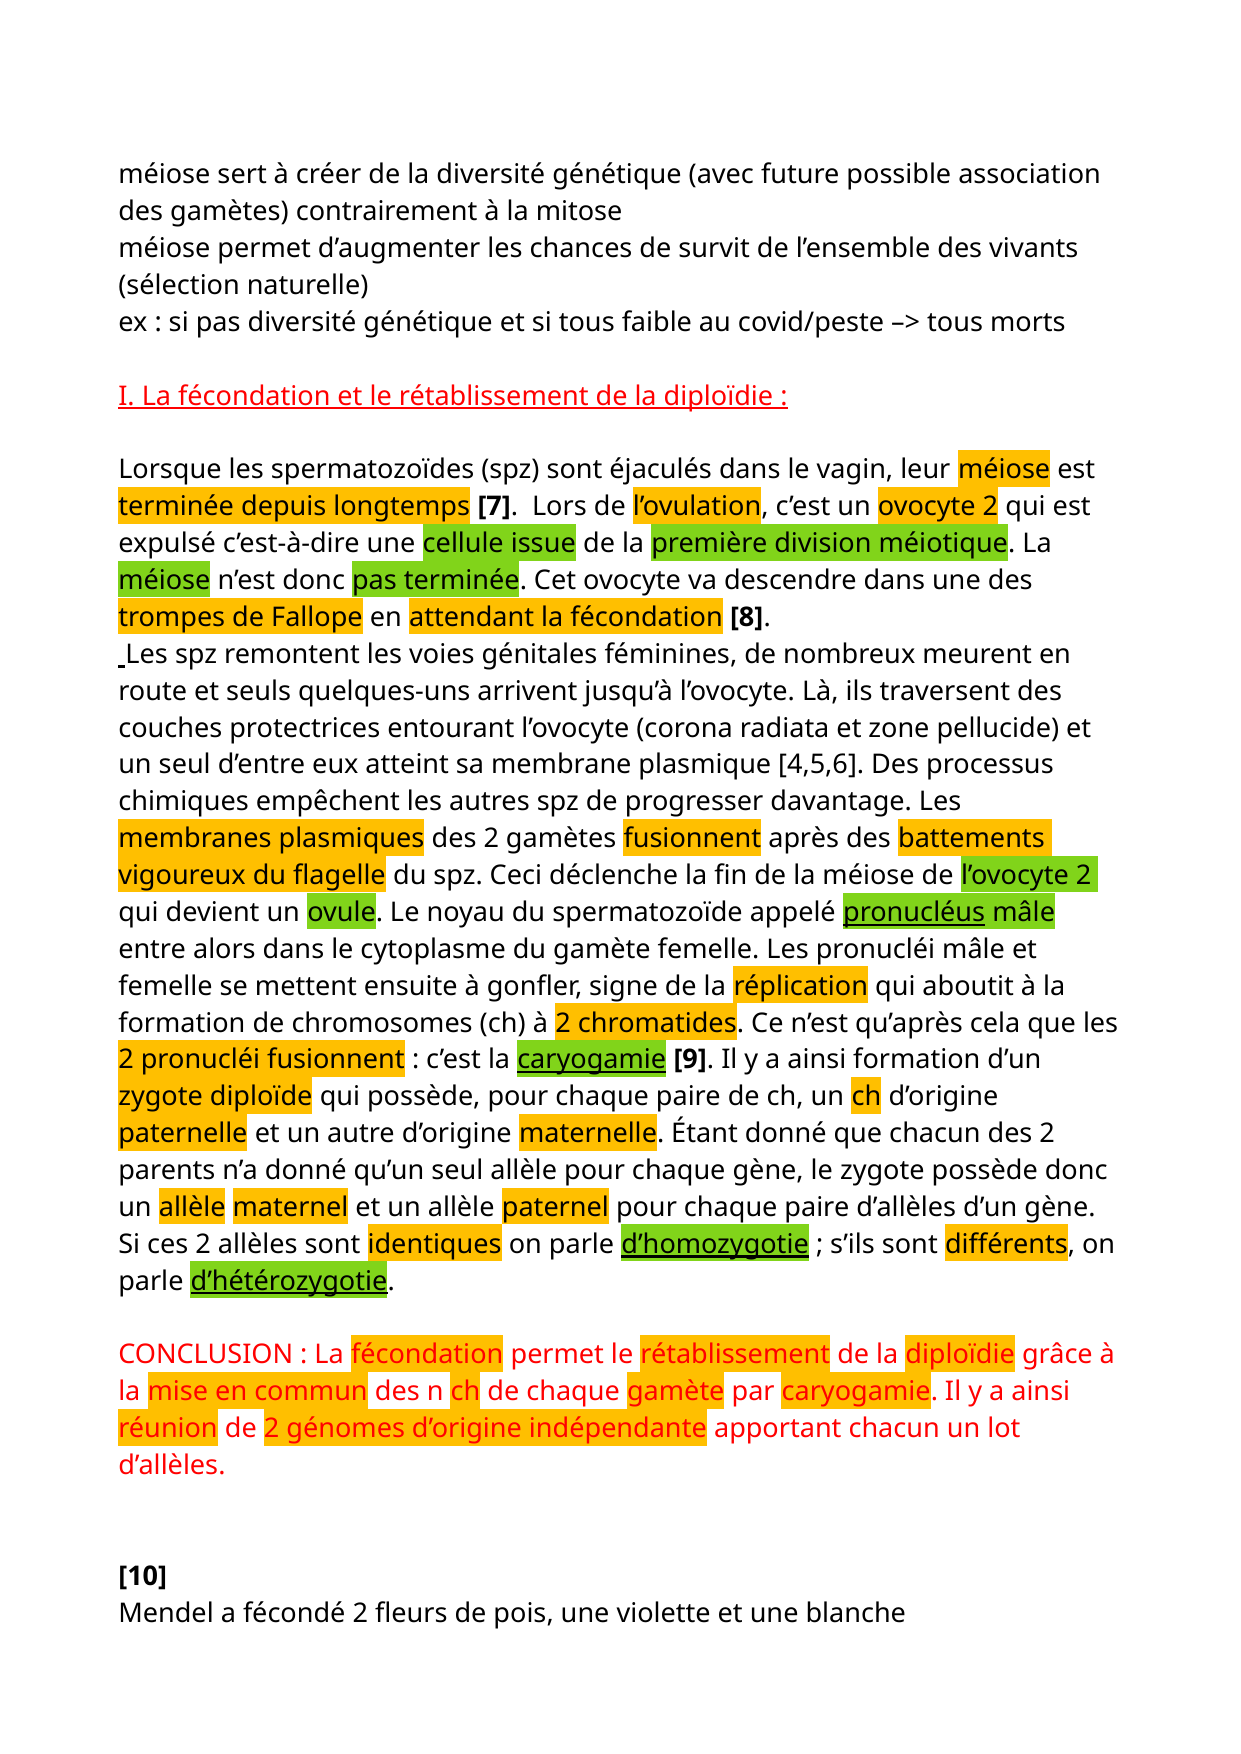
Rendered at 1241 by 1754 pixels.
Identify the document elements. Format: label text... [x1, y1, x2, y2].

text ex : si pas diversité génétique et si tous faible au covid/peste –> tous morts [118, 302, 1122, 339]
text méiose permet d’augmenter les chances de survit de l’ensemble des vivants (sélection naturelle) [118, 229, 1122, 302]
text Mendel a fécondé 2 fleurs de pois, une violette et une blanche [118, 1593, 1122, 1630]
text méiose sert à créer de la diversité génétique (avec future possible association des gamètes) contrairement à la mitose [118, 155, 1122, 229]
text Lorsque les spermatozoïdes (spz) sont éjaculés dans le vagin, leur méiose est terminée depuis longtemps [7]. Lors de l’ovulation, c’est un ovocyte 2 qui est expulsé c’est-à-dire une cellule issue de la première division méiotique. La méiose n’est donc pas terminée. Cet ovocyte va descendre dans une des trompes de Fallope en attendant la fécondation [8]. [118, 450, 1122, 634]
text Les spz remontent les voies génitales féminines, de nombreux meurent en route et seuls quelques-uns arrivent jusqu’à l’ovocyte. Là, ils traversent des couches protectrices entourant l’ovocyte (corona radiata et zone pellucide) et un seul d’entre eux atteint sa membrane plasmique [4,5,6]. Des processus chimiques empêchent les autres spz de progresser davantage. Les membranes plasmiques des 2 gamètes fusionnent après des battements vigoureux du flagelle du spz. Ceci déclenche la fin de la méiose de l’ovocyte 2 qui devient un ovule. Le noyau du spermatozoïde appelé pronucléus mâle entre alors dans le cytoplasme du gamète femelle. Les pronucléi mâle et femelle se mettent ensuite à gonfler, signe de la réplication qui aboutit à la formation de chromosomes (ch) à 2 chromatides. Ce n’est qu’après cela que les 2 pronucléi fusionnent : c’est la caryogamie [9]. Il y a ainsi formation d’un zygote diploïde qui possède, pour chaque paire de ch, un ch d’origine paternelle et un autre d’origine maternelle. Étant donné que chacun des 2 parents n’a donné qu’un seul allèle pour chaque gène, le zygote possède donc un allèle maternel et un allèle paternel pour chaque paire d’allèles d’un gène. Si ces 2 allèles sont identiques on parle d’homozygotie ; s’ils sont différents, on parle d’hétérozygotie. [118, 634, 1122, 1298]
text I. La fécondation et le rétablissement de la diploïdie : [118, 376, 1122, 413]
text CONCLUSION : La fécondation permet le rétablissement de la diploïdie grâce à la mise en commun des n ch de chaque gamète par caryogamie. Il y a ainsi réunion de 2 génomes d’origine indépendante apportant chacun un lot d’allèles. [118, 1335, 1122, 1482]
text [10] [118, 1556, 1122, 1593]
